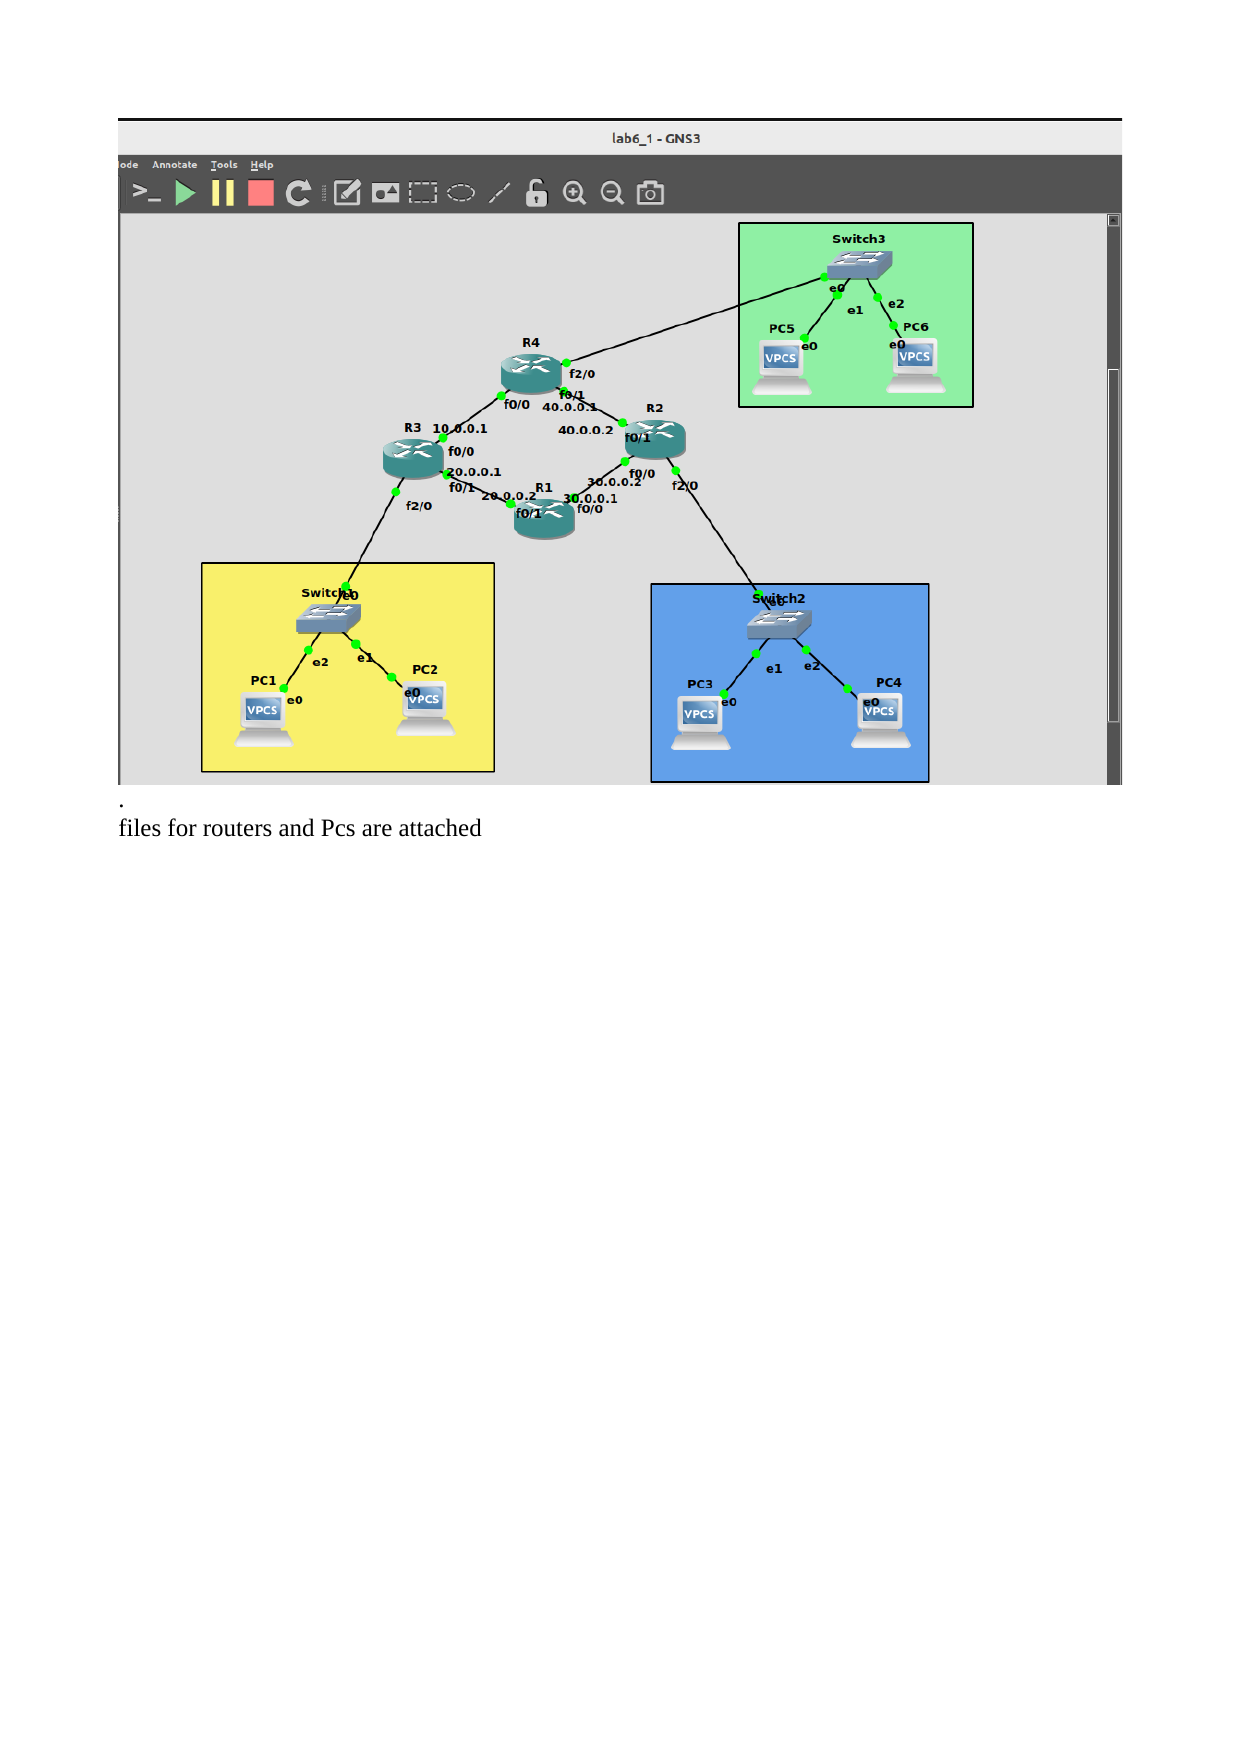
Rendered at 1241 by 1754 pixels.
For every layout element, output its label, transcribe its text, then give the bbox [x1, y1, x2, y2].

text . [118, 785, 1122, 813]
picture [118, 118, 1123, 785]
text files for routers and Pcs are attached [118, 813, 1122, 842]
